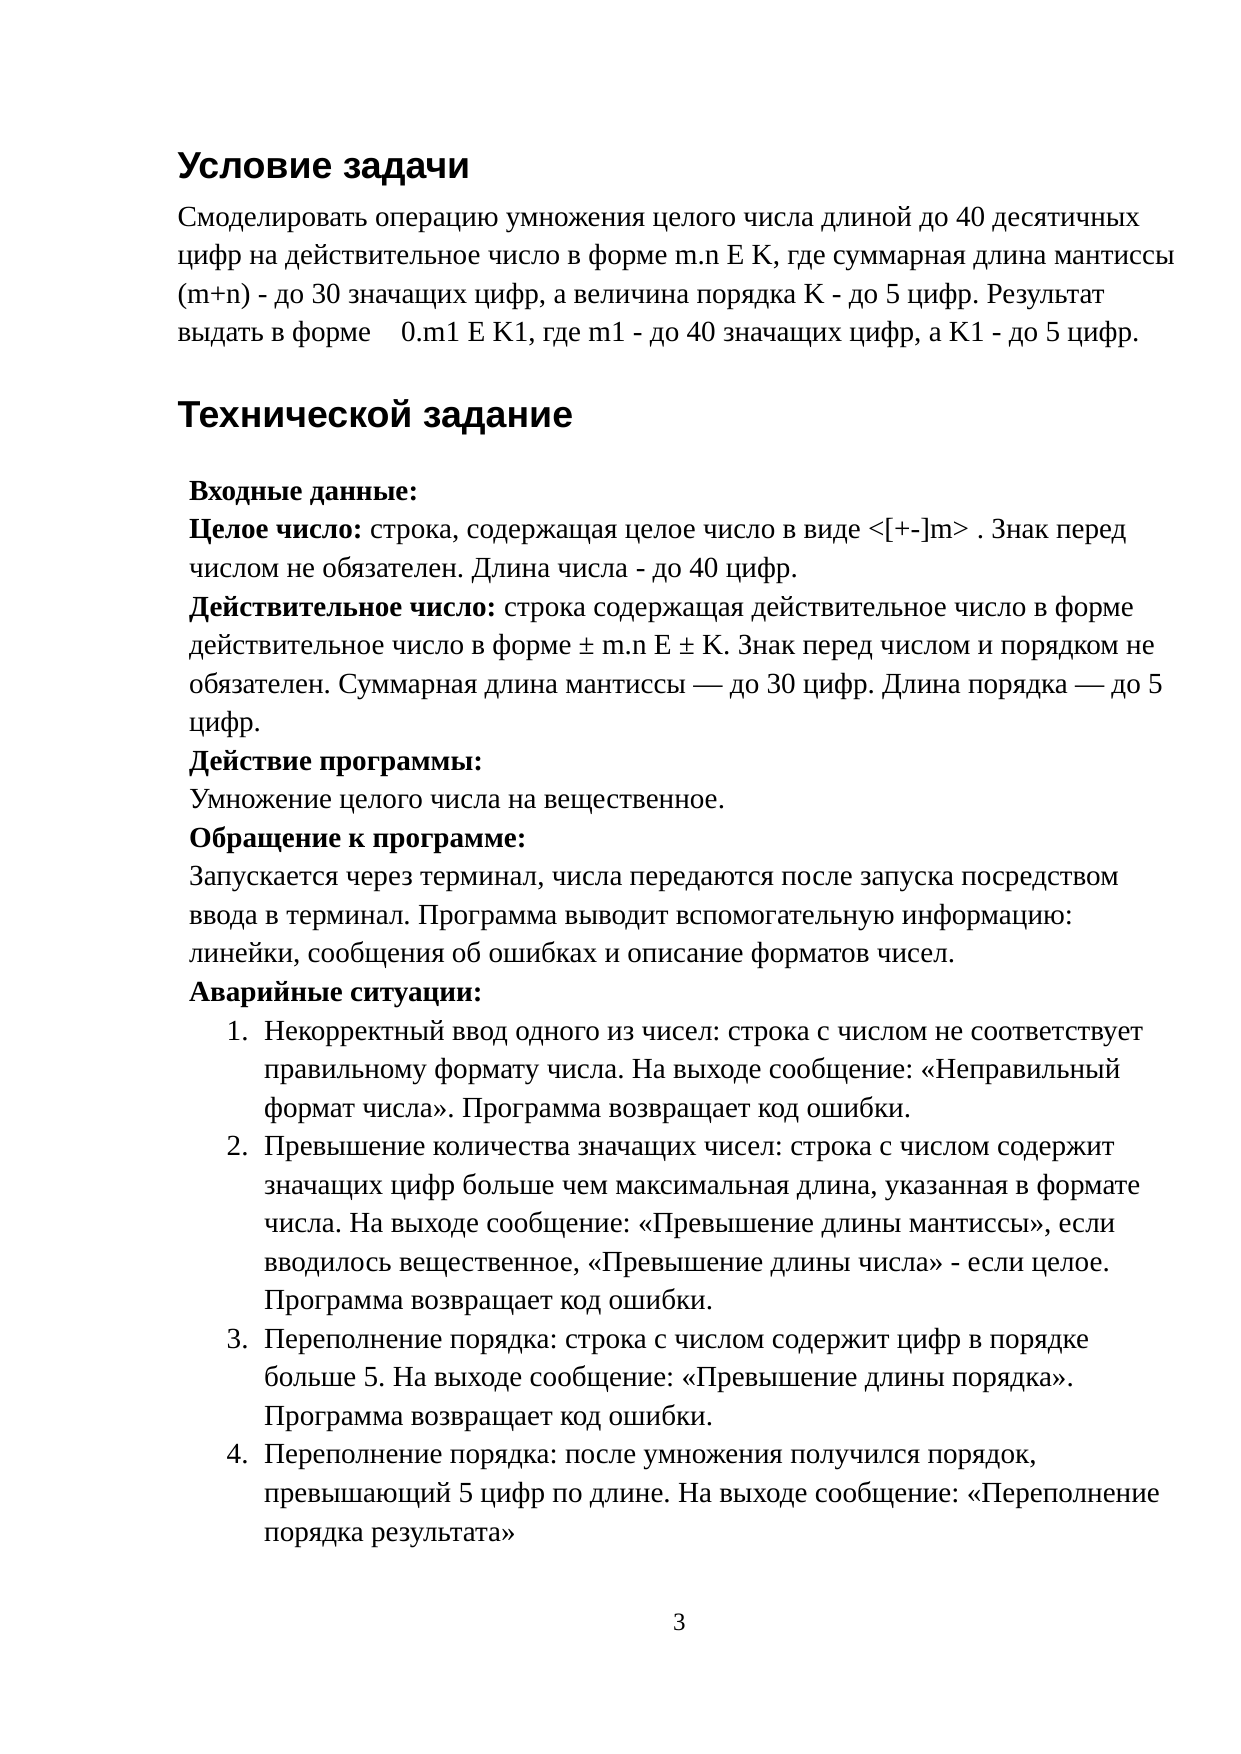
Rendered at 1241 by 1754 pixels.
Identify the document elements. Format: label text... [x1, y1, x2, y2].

subtitle Технической задание [177, 392, 1181, 436]
list Действие программы: [189, 743, 1181, 776]
list Некорректный ввод одного из чисел: строка с числом не соответствует правильному формату числа. На выходе сообщение: «Неправильный формат числа». Программа возвращает код ошибки. [226, 1013, 1181, 1123]
list Переполнение порядка: строка с числом содержит цифр в порядке больше 5. На выходе сообщение: «Превышение длины порядка». Программа возвращает код ошибки. [226, 1321, 1181, 1432]
list Обращение к программе: [189, 820, 1181, 853]
subtitle Условие задачи [177, 143, 1181, 186]
list Запускается через терминал, числа передаются после запуска посредством ввода в терминал. Программа выводит вспомогательную информацию: линейки, сообщения об ошибках и описание форматов чисел. [189, 858, 1181, 969]
list Целое число: строка, содержащая целое число в виде <[+-]m> . Знак перед числом не обязателен. Длина числа - до 40 цифр. [189, 512, 1181, 584]
list Аварийные ситуации: [189, 974, 1181, 1008]
list Входные данные: [189, 473, 1181, 507]
list Переполнение порядка: после умножения получился порядок, превышающий 5 цифр по длине. На выходе сообщение: «Переполнение порядка результата» [226, 1437, 1181, 1547]
list Умножение целого числа на вещественное. [189, 781, 1181, 815]
text Смоделировать операцию умножения целого числа длиной до 40 десятичных цифр на действительное число в форме m.n Е K, где суммарная длина мантиссы (m+n) - до 30 значащих цифр, а величина порядка K - до 5 цифр. Результат выдать в форме 0.m1 Е K1, где m1 - до 40 значащих цифр, а K1 - до 5 цифр. [177, 199, 1181, 348]
list Превышение количества значащих чисел: строка с числом содержит значащих цифр больше чем максимальная длина, указанная в формате числа. На выходе сообщение: «Превышение длины мантиссы», если вводилось вещественное, «Превышение длины числа» - если целое. Программа возвращает код ошибки. [226, 1128, 1181, 1316]
list Действительное число: строка содержащая действительное число в форме действительное число в форме ± m.n Е ± K. Знак перед числом и порядком не обязателен. Суммарная длина мантиссы — до 30 цифр. Длина порядка — до 5 цифр. [189, 589, 1181, 738]
